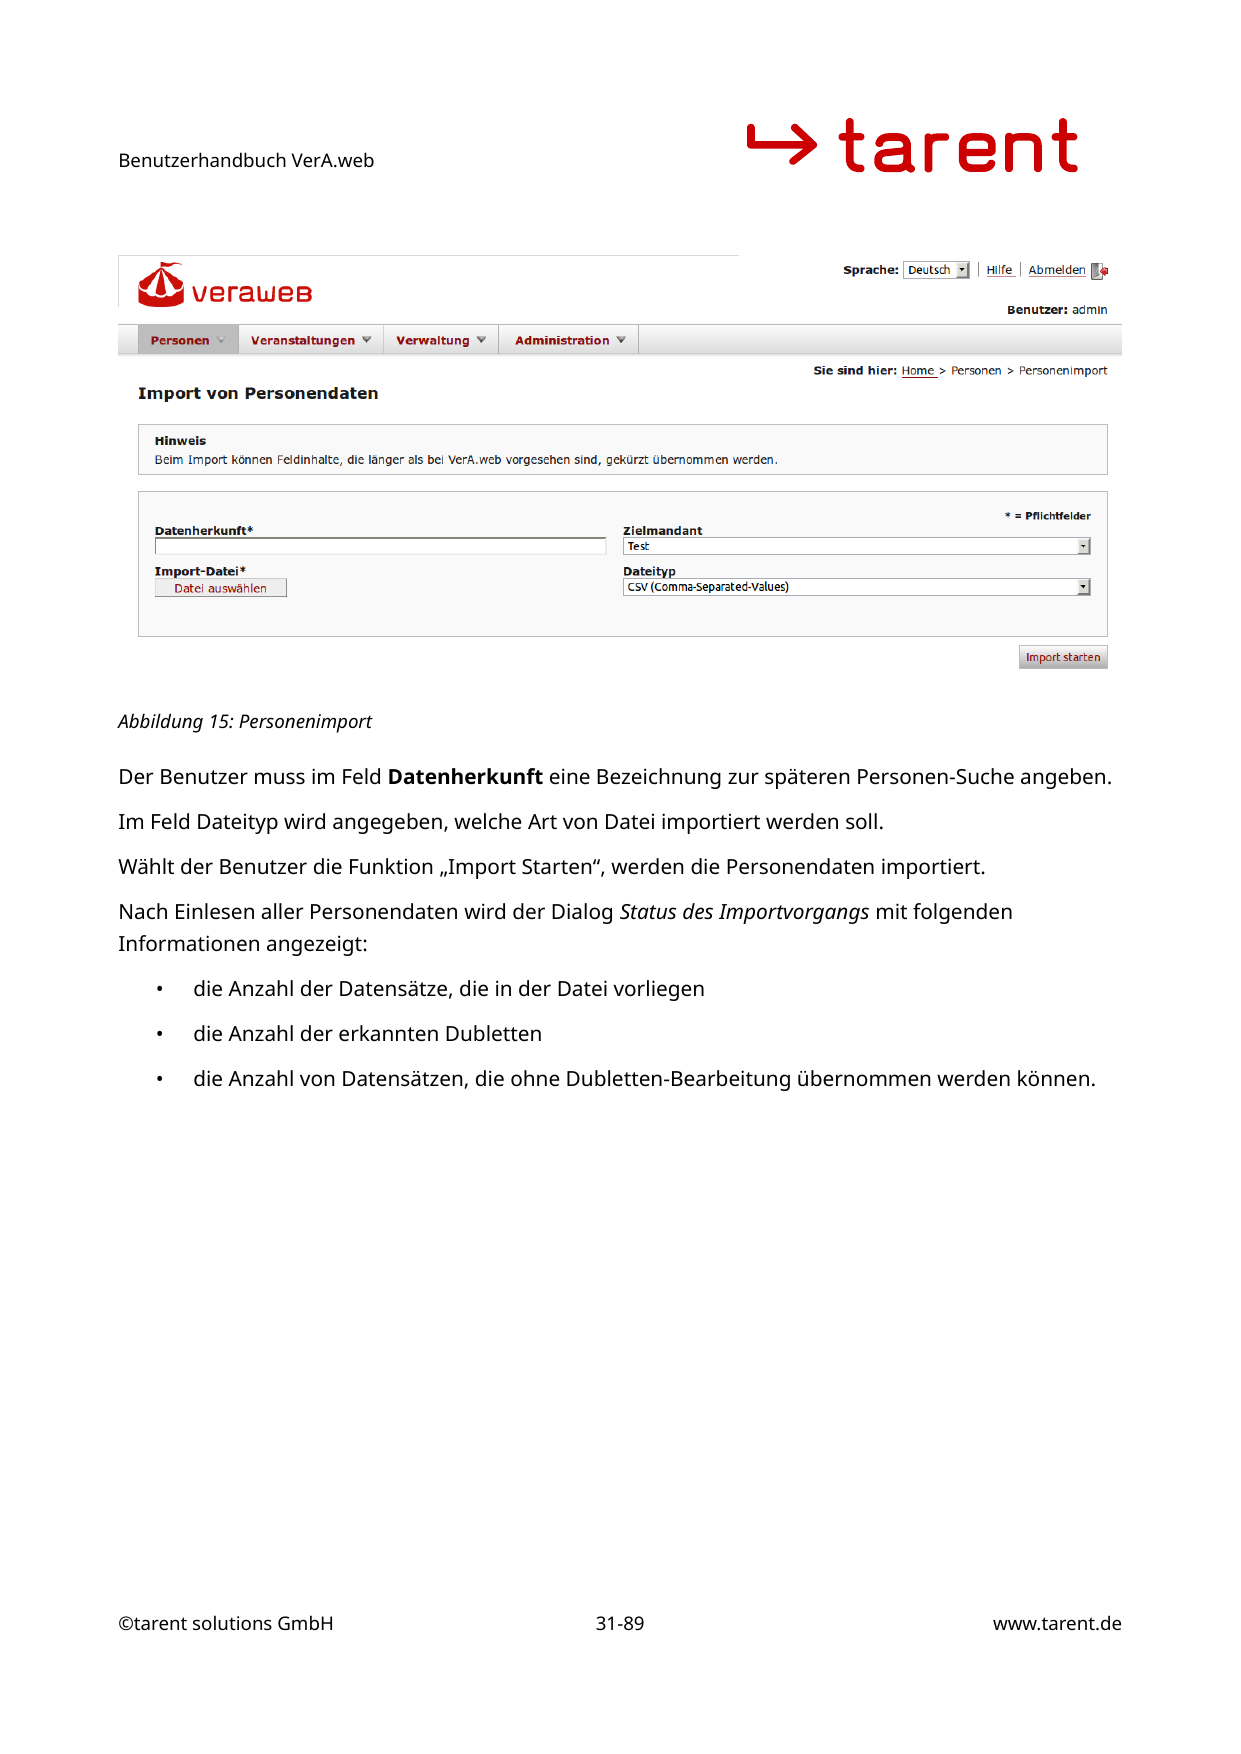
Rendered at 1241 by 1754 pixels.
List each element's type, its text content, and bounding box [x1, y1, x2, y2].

text Nach Einlesen aller Personendaten wird der Dialog Status des Importvorgangs mit folgenden Informationen angezeigt: [118, 897, 1122, 958]
list die Anzahl der erkannten Dubletten [156, 1019, 1122, 1048]
text Der Benutzer muss im Feld Datenherkunft eine Bezeichnung zur späteren Personen-Suche angeben. [118, 734, 1122, 790]
text Wählt der Benutzer die Funktion „Import Starten“, werden die Personendaten importiert. [118, 852, 1122, 880]
text Abbildung 15: Personenimport [118, 682, 1122, 734]
list die Anzahl der Datensätze, die in der Datei vorliegen [156, 974, 1122, 1003]
picture [118, 255, 1122, 682]
text [118, 232, 1122, 255]
text Im Feld Dateityp wird angegeben, welche Art von Datei importiert werden soll. [118, 807, 1122, 835]
list die Anzahl von Datensätzen, die ohne Dubletten-Bearbeitung übernommen werden können. [156, 1064, 1122, 1093]
